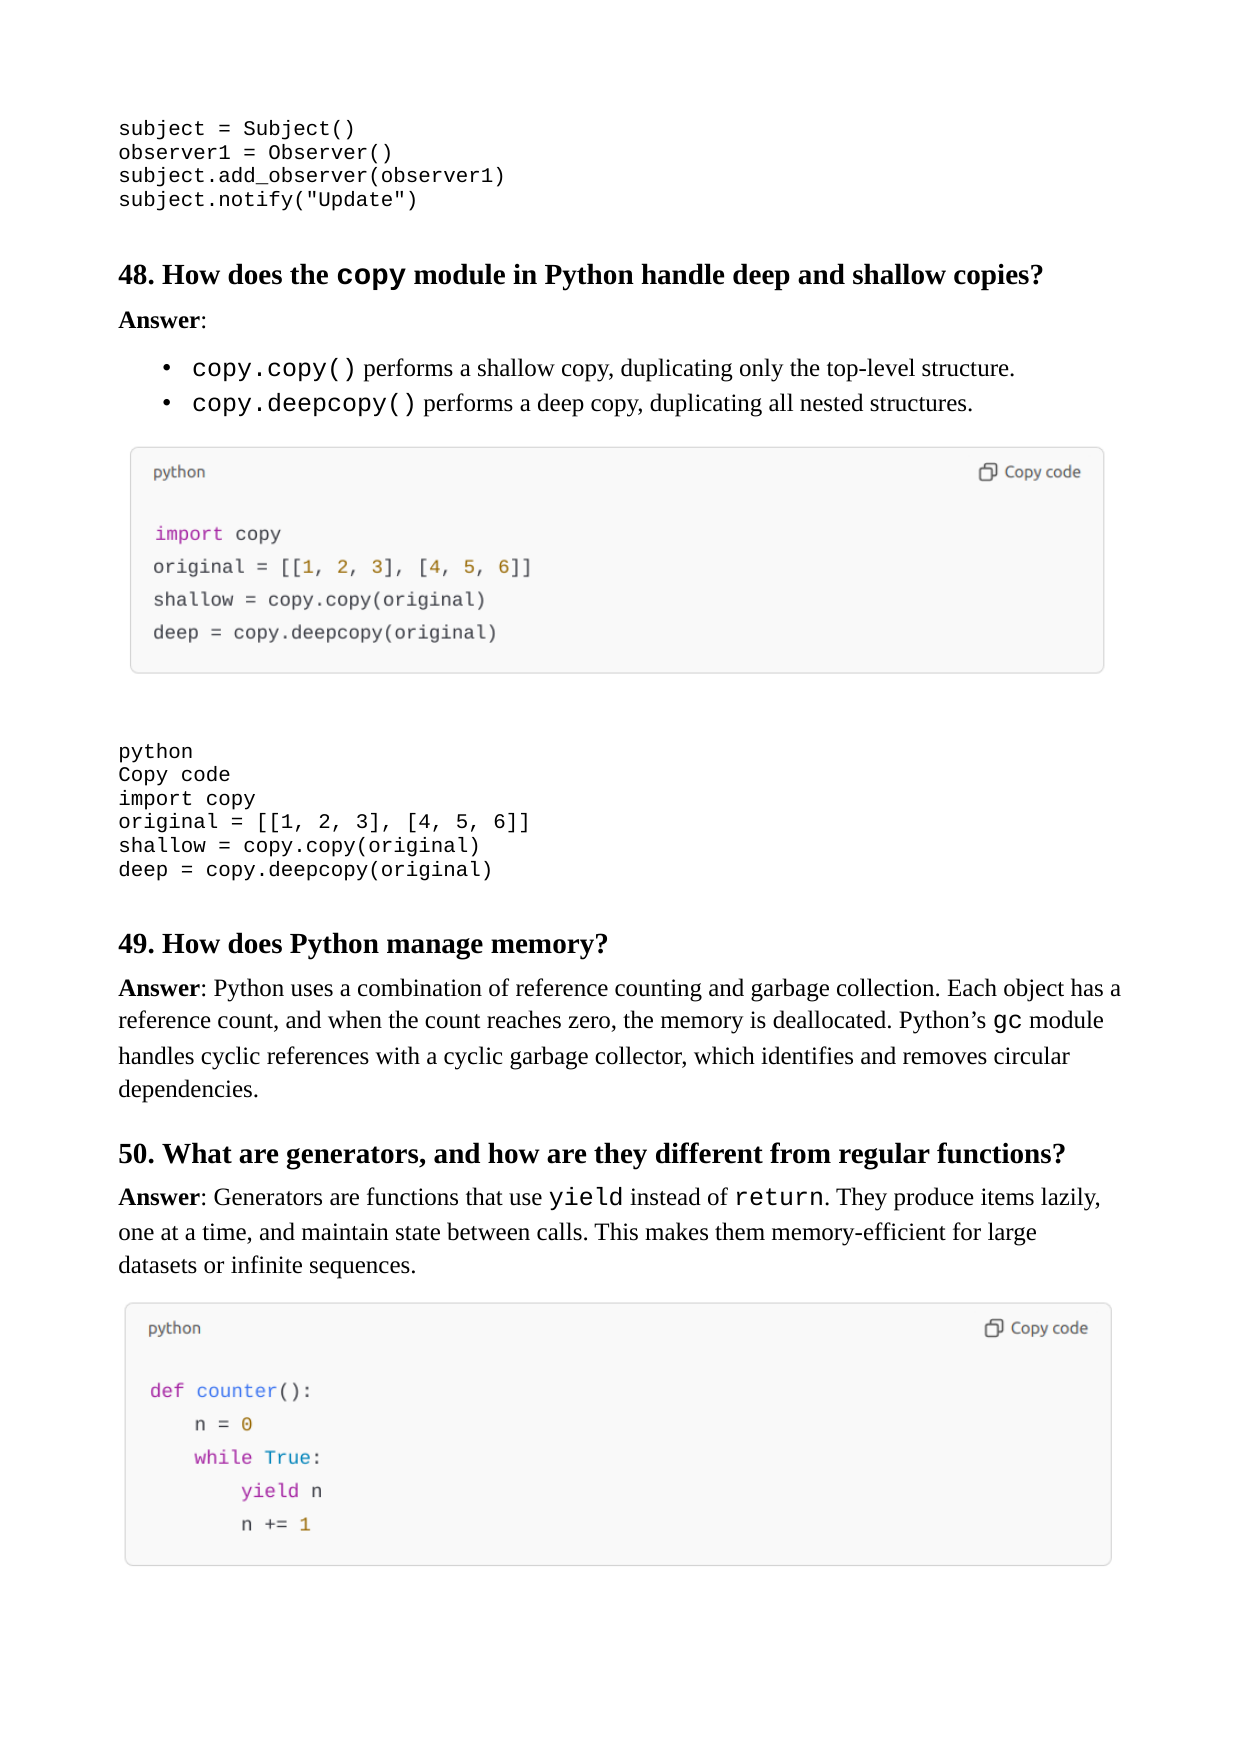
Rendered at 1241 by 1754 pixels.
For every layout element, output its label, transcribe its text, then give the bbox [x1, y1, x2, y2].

picture [118, 1297, 1123, 1575]
text import copy [118, 788, 1122, 812]
text subject.add_observer(observer1) [118, 165, 1122, 189]
list copy.deepcopy() performs a deep copy, duplicating all nested structures. [162, 388, 1122, 419]
text shallow = copy.copy(original) [118, 835, 1122, 859]
text Answer: Generators are functions that use yield instead of return. They produce items lazily, one at a time, and maintain state between calls. This makes them memory-efficient for large datasets or infinite sequences. [118, 1182, 1122, 1279]
text Answer: Python uses a combination of reference counting and garbage collection. Each object has a reference count, and when the count reaches zero, the memory is deallocated. Python’s gc module handles cyclic references with a cyclic garbage collector, which identifies and removes circular dependencies. [118, 973, 1122, 1102]
text python [118, 741, 1122, 764]
text original = [[1, 2, 3], [4, 5, 6]] [118, 812, 1122, 835]
list copy.copy() performs a shallow copy, duplicating only the top-level structure. [162, 353, 1122, 384]
picture [118, 438, 1123, 689]
text subject = Subject() [118, 118, 1122, 142]
text Answer: [118, 305, 1122, 334]
text deep = copy.deepcopy(original) [118, 859, 1122, 882]
text observer1 = Observer() [118, 142, 1122, 165]
subtitle 49. How does Python manage memory? [118, 927, 1122, 960]
text subject.notify("Update") [118, 189, 1122, 213]
subtitle 50. What are generators, and how are they different from regular functions? [118, 1136, 1122, 1169]
subtitle 48. How does the copy module in Python handle deep and shallow copies? [118, 257, 1122, 293]
text Copy code [118, 764, 1122, 788]
